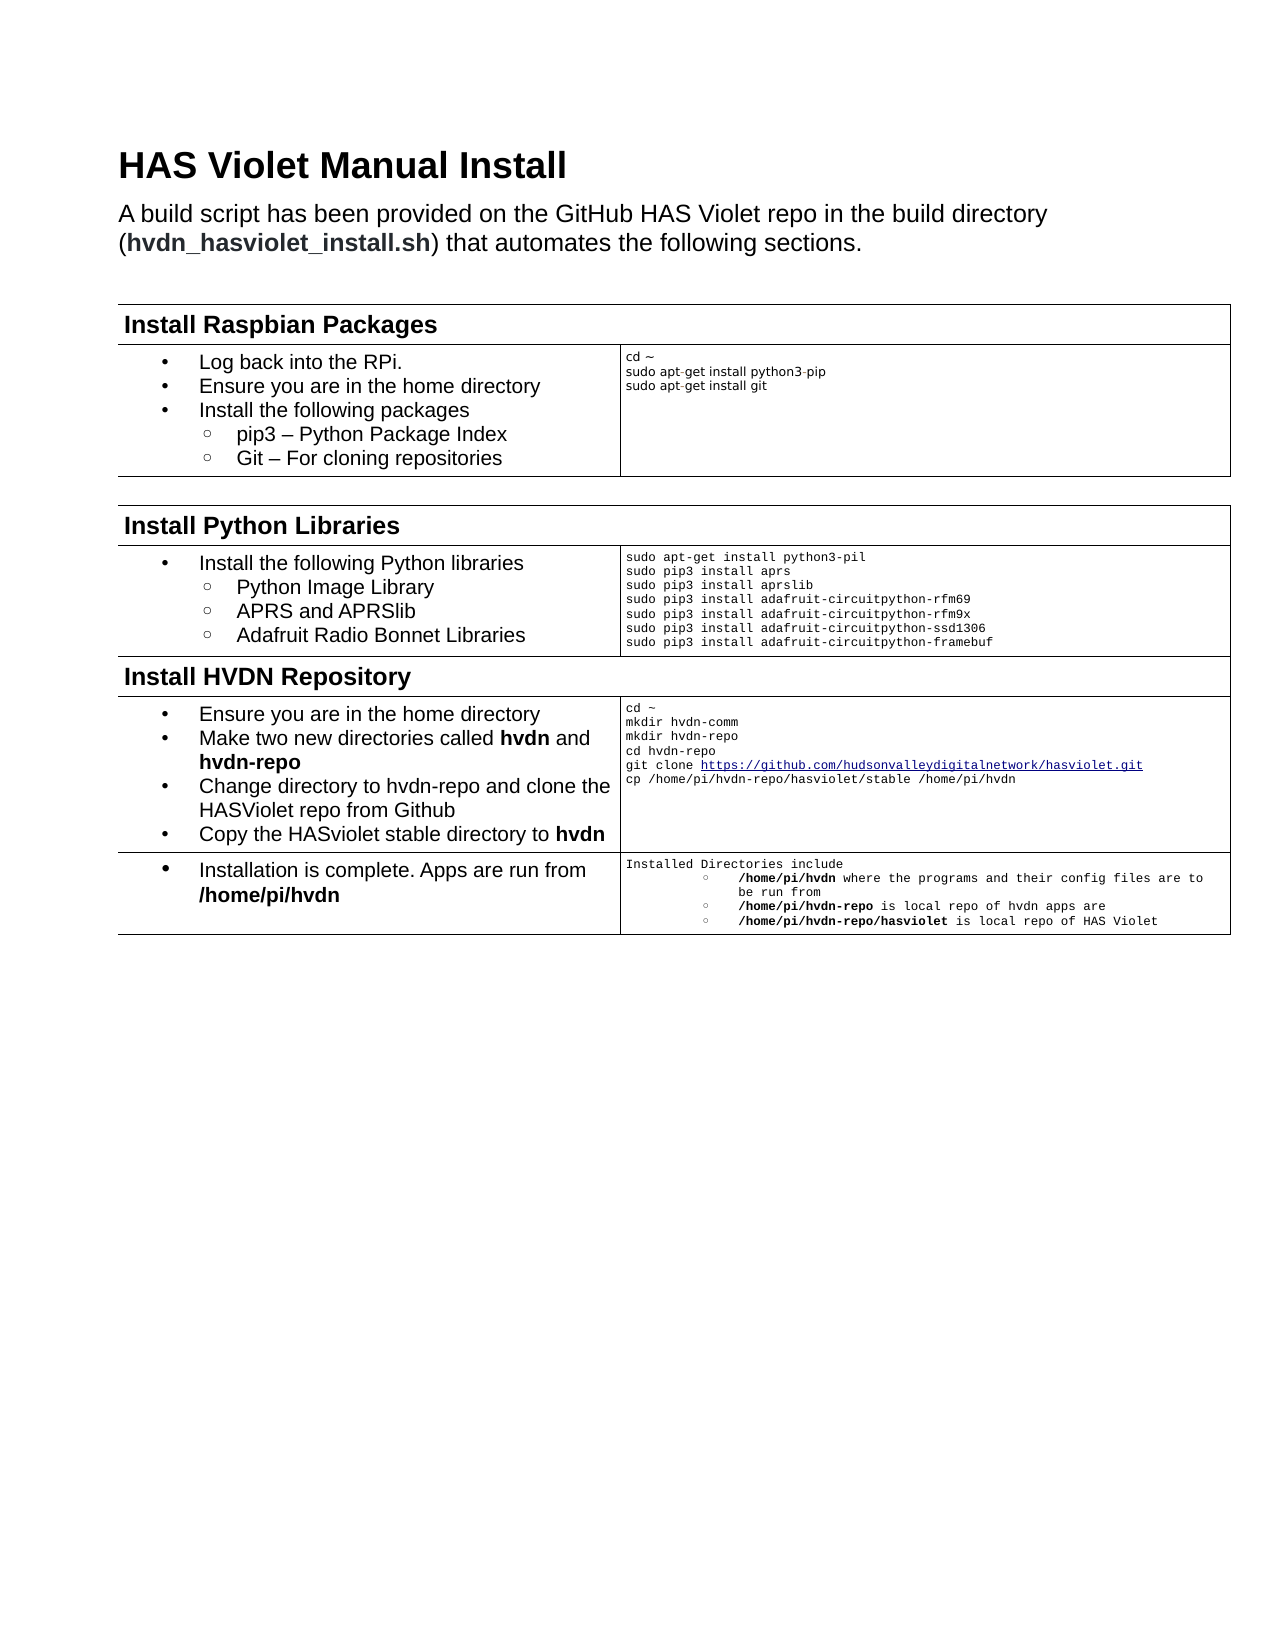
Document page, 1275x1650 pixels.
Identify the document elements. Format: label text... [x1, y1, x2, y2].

table_header Install Python Libraries [118, 506, 1230, 545]
table_header Install Raspbian Packages [118, 305, 1230, 344]
text A build script has been provided on the GitHub HAS Violet repo in the build directory (hvdn_hasviolet_install.sh) that automates the following sections. [118, 199, 1157, 256]
table_cell Install HVDN Repository [118, 657, 1230, 696]
table_cell Install the following Python libraries Python Image Library APRS and APRSlib Adafruit Radio Bonnet Libraries [118, 546, 620, 656]
table_cell Log back into the RPi. Ensure you are in the home directory Install the following packages pip3 – Python Package Index Git – For cloning repositories [118, 345, 620, 476]
table_cell cd ~ mkdir hvdn-comm mkdir hvdn-repo cd hvdn-repo git clone https://github.com/hudsonvalleydigitalnetwork/hasviolet.git cp /home/pi/hvdn-repo/hasviolet/stable /home/pi/hvdn [621, 697, 1230, 852]
subtitle HAS Violet Manual Install [118, 143, 1157, 186]
table_cell Ensure you are in the home directory Make two new directories called hvdn and hvdn-repo Change directory to hvdn-repo and clone the HASViolet repo from Github Copy the HASviolet stable directory to hvdn [118, 697, 620, 852]
table_cell cd ~ sudo apt-get install python3-pip sudo apt-get install git [621, 345, 1230, 476]
table_cell Installation is complete. Apps are run from /home/pi/hvdn [118, 853, 620, 934]
table_cell sudo apt-get install python3-pil sudo pip3 install aprs sudo pip3 install aprslib sudo pip3 install adafruit-circuitpython-rfm69 sudo pip3 install adafruit-circuitpython-rfm9x sudo pip3 install adafruit-circuitpython-ssd1306 sudo pip3 install adafruit-circuitpython-framebuf [621, 546, 1230, 656]
table_cell Installed Directories include /home/pi/hvdn where the programs and their config files are to be run from /home/pi/hvdn-repo is local repo of hvdn apps are /home/pi/hvdn-repo/hasviolet is local repo of HAS Violet [621, 853, 1230, 934]
